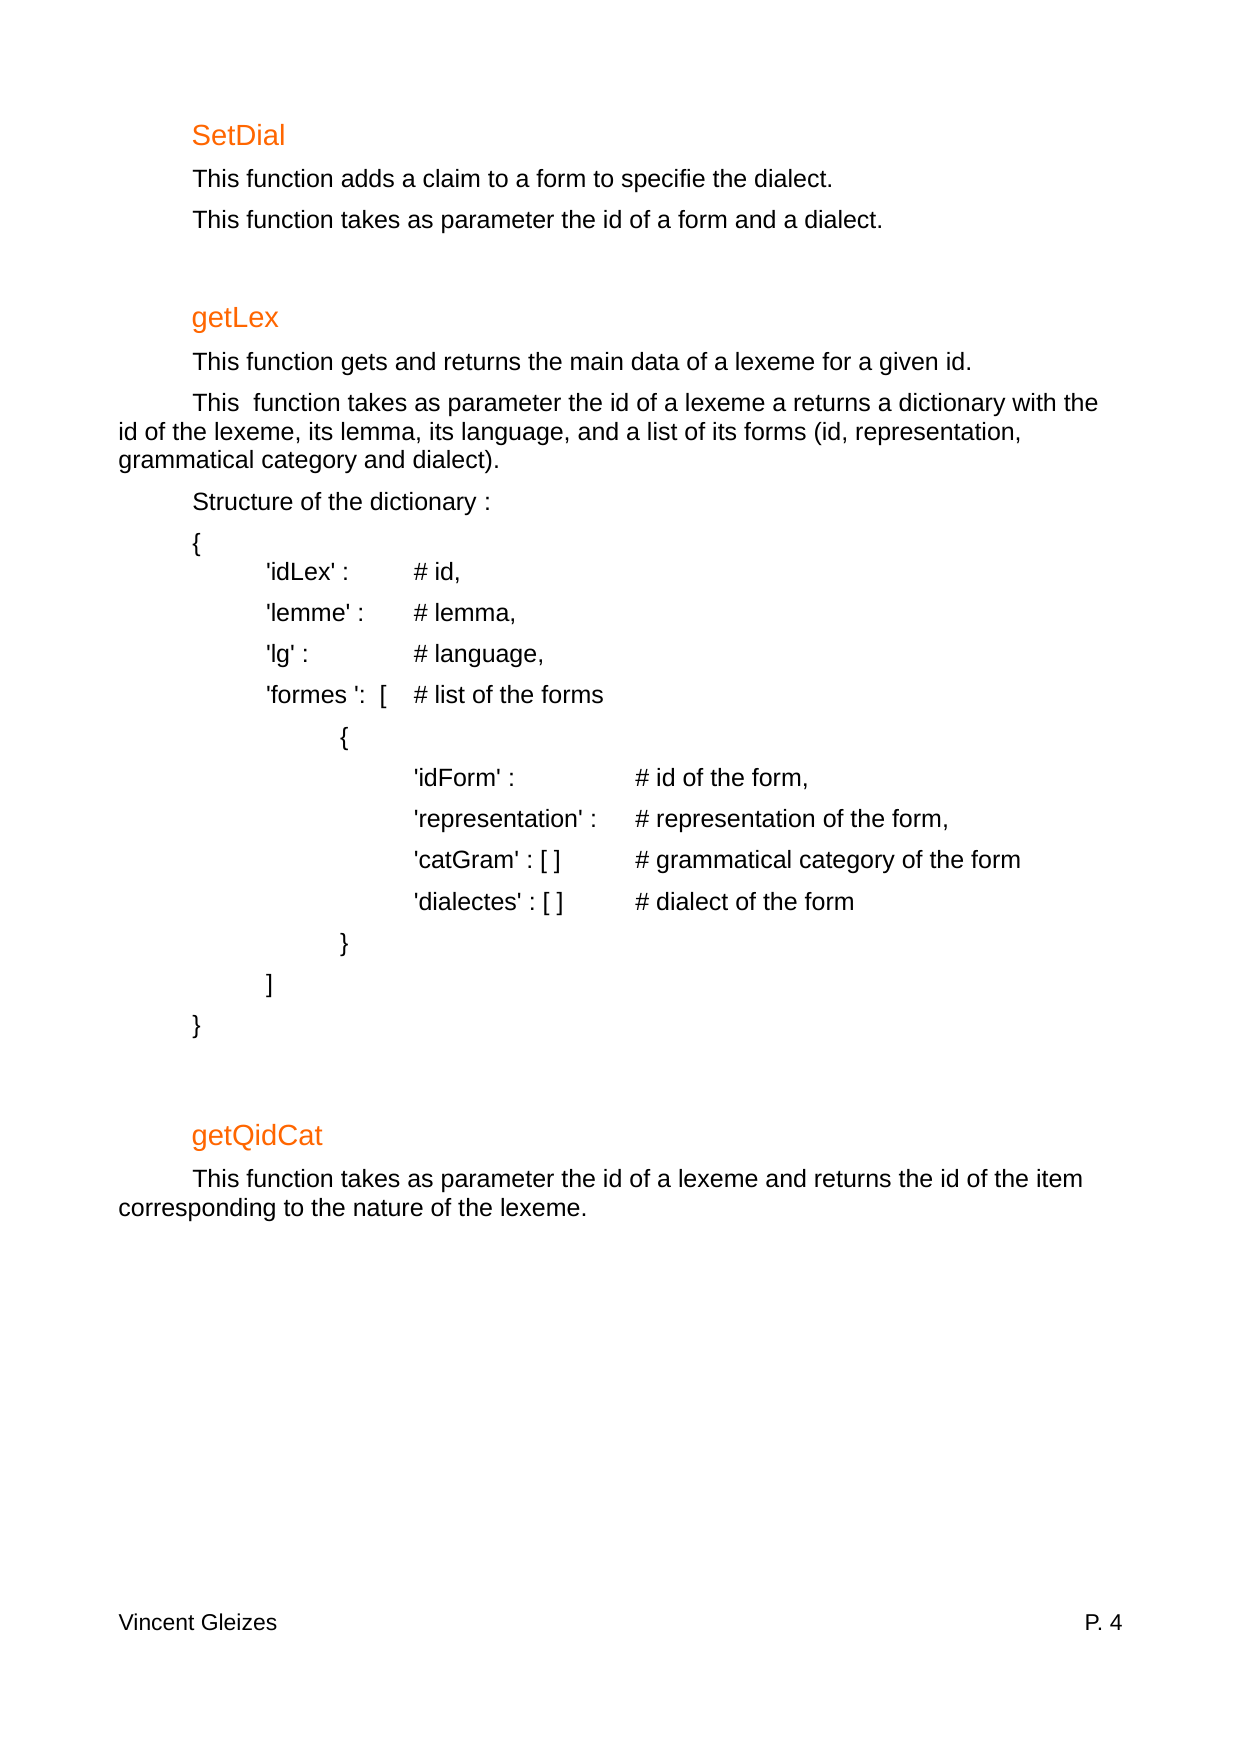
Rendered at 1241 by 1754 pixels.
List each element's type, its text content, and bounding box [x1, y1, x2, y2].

text { [118, 721, 1122, 750]
text 'formes ': [ # list of the forms [118, 680, 1122, 709]
text } [118, 928, 1122, 956]
text 'representation' : # representation of the form, [118, 804, 1122, 833]
text } [118, 1010, 1122, 1039]
text 'lg' : # language, [118, 639, 1122, 668]
subtitle SetDial [191, 118, 1122, 152]
text This function gets and returns the main data of a lexeme for a given id. [118, 346, 1122, 375]
text This function takes as parameter the id of a lexeme a returns a dictionary with the id of the lexeme, its lemma, its language, and a list of its forms (id, representation, grammatical category and dialect). [118, 388, 1122, 474]
subtitle getQidCat [191, 1118, 1122, 1151]
text This function adds a claim to a form to specifie the dialect. [118, 164, 1122, 193]
text { 'idLex' : # id, [118, 528, 1122, 585]
text Structure of the dictionary : [118, 486, 1122, 515]
text This function takes as parameter the id of a lexeme and returns the id of the item corresponding to the nature of the lexeme. [118, 1164, 1122, 1221]
text 'lemme' : # lemma, [118, 598, 1122, 626]
subtitle getLex [191, 300, 1122, 334]
text 'dialectes' : [ ] # dialect of the form [118, 886, 1122, 915]
text ] [118, 969, 1122, 998]
text This function takes as parameter the id of a form and a dialect. [118, 205, 1122, 234]
text 'idForm' : # id of the form, [118, 763, 1122, 791]
text 'catGram' : [ ] # grammatical category of the form [118, 845, 1122, 874]
